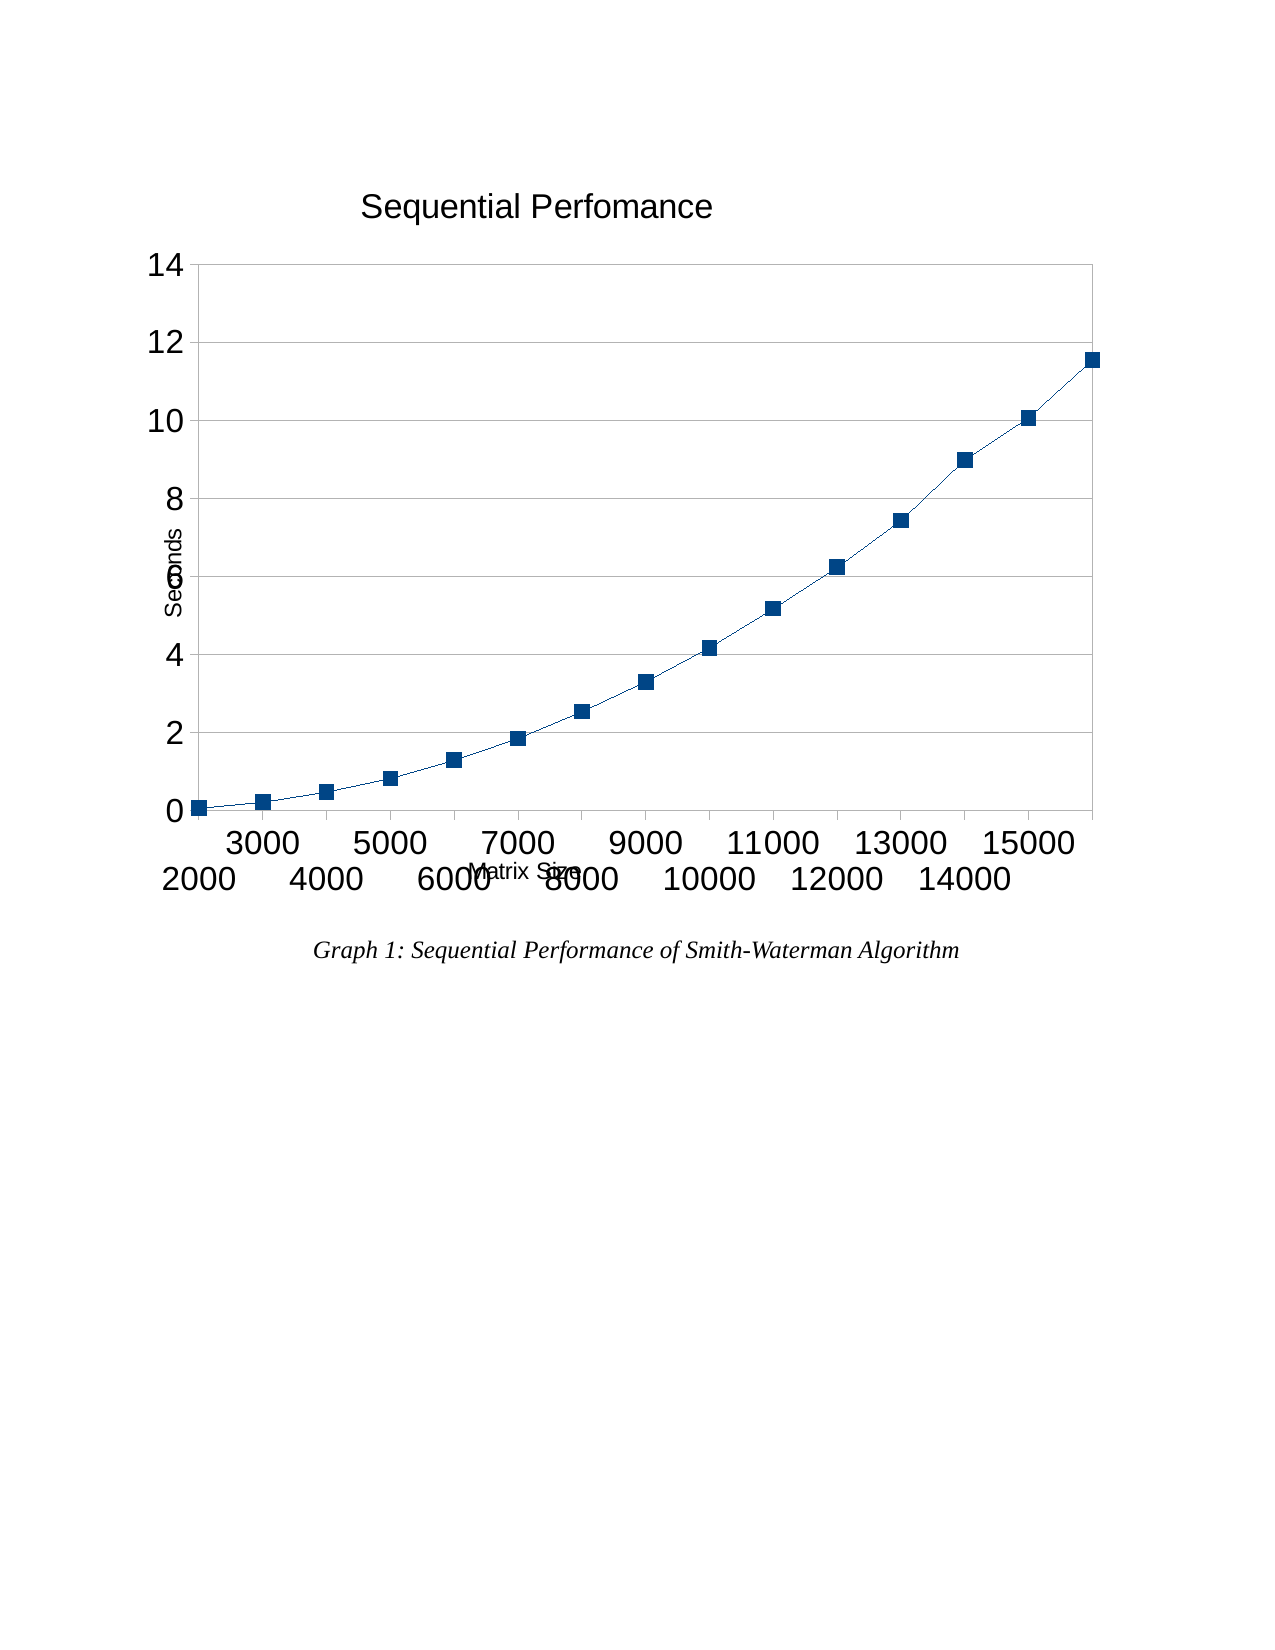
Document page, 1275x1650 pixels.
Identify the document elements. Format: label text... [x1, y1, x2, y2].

text Graph 1: Sequential Performance of Smith-Waterman Algorithm [118, 161, 1157, 964]
